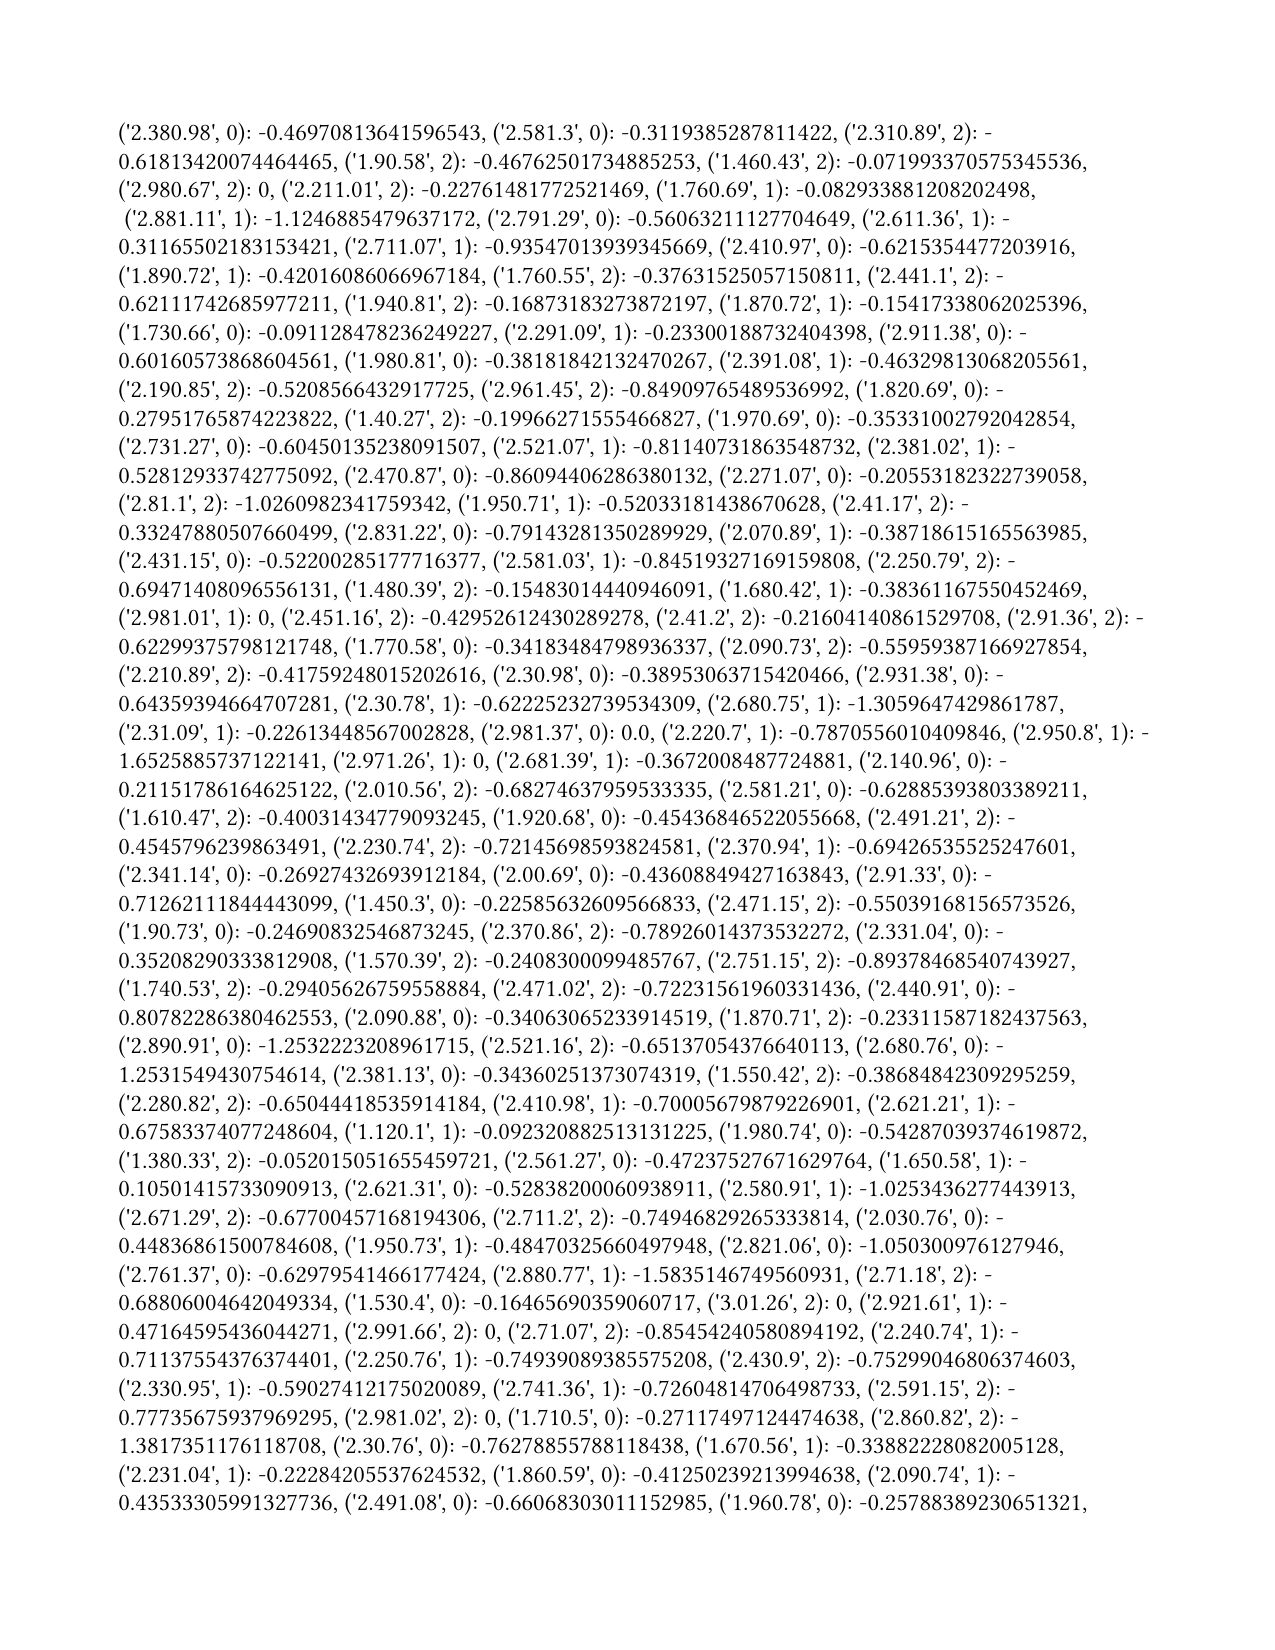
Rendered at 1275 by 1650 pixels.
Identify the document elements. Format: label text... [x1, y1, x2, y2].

text ('2.380.98', 0): -0.46970813641596543, ('2.581.3', 0): -0.3119385287811422, ('2.310.89', 2): -0.61813420074464465, ('1.90.58', 2): -0.46762501734885253, ('1.460.43', 2): -0.071993370575345536, ('2.980.67', 2): 0, ('2.211.01', 2): -0.22761481772521469, ('1.760.69', 1): -0.082933881208202498, [118, 118, 1157, 204]
text ('2.881.11', 1): -1.1246885479637172, ('2.791.29', 0): -0.56063211127704649, ('2.611.36', 1): -0.31165502183153421, ('2.711.07', 1): -0.93547013939345669, ('2.410.97', 0): -0.6215354477203916, ('1.890.72', 1): -0.42016086066967184, ('1.760.55', 2): -0.37631525057150811, ('2.441.1', 2): -0.62111742685977211, ('1.940.81', 2): -0.16873183273872197, ('1.870.72', 1): -0.15417338062025396, ('1.730.66', 0): -0.091128478236249227, ('2.291.09', 1): -0.23300188732404398, ('2.911.38', 0): -0.60160573868604561, ('1.980.81', 0): -0.38181842132470267, ('2.391.08', 1): -0.46329813068205561, ('2.190.85', 2): -0.5208566432917725, ('2.961.45', 2): -0.84909765489536992, ('1.820.69', 0): -0.27951765874223822, ('1.40.27', 2): -0.19966271555466827, ('1.970.69', 0): -0.35331002792042854, ('2.731.27', 0): -0.60450135238091507, ('2.521.07', 1): -0.81140731863548732, ('2.381.02', 1): -0.52812933742775092, ('2.470.87', 0): -0.86094406286380132, ('2.271.07', 0): -0.20553182322739058, ('2.81.1', 2): -1.0260982341759342, ('1.950.71', 1): -0.52033181438670628, ('2.41.17', 2): -0.33247880507660499, ('2.831.22', 0): -0.79143281350289929, ('2.070.89', 1): -0.38718615165563985, ('2.431.15', 0): -0.52200285177716377, ('2.581.03', 1): -0.84519327169159808, ('2.250.79', 2): -0.69471408096556131, ('1.480.39', 2): -0.15483014440946091, ('1.680.42', 1): -0.38361167550452469, ('2.981.01', 1): 0, ('2.451.16', 2): -0.42952612430289278, ('2.41.2', 2): -0.21604140861529708, ('2.91.36', 2): -0.62299375798121748, ('1.770.58', 0): -0.34183484798936337, ('2.090.73', 2): -0.55959387166927854, ('2.210.89', 2): -0.41759248015202616, ('2.30.98', 0): -0.38953063715420466, ('2.931.38', 0): -0.64359394664707281, ('2.30.78', 1): -0.62225232739534309, ('2.680.75', 1): -1.3059647429861787, ('2.31.09', 1): -0.22613448567002828, ('2.981.37', 0): 0.0, ('2.220.7', 1): -0.7870556010409846, ('2.950.8', 1): -1.6525885737122141, ('2.971.26', 1): 0, ('2.681.39', 1): -0.3672008487724881, ('2.140.96', 0): -0.21151786164625122, ('2.010.56', 2): -0.68274637959533335, ('2.581.21', 0): -0.62885393803389211, ('1.610.47', 2): -0.40031434779093245, ('1.920.68', 0): -0.45436846522055668, ('2.491.21', 2): -0.4545796239863491, ('2.230.74', 2): -0.72145698593824581, ('2.370.94', 1): -0.69426535525247601, ('2.341.14', 0): -0.26927432693912184, ('2.00.69', 0): -0.43608849427163843, ('2.91.33', 0): -0.71262111844443099, ('1.450.3', 0): -0.22585632609566833, ('2.471.15', 2): -0.55039168156573526, ('1.90.73', 0): -0.24690832546873245, ('2.370.86', 2): -0.78926014373532272, ('2.331.04', 0): -0.35208290333812908, ('1.570.39', 2): -0.2408300099485767, ('2.751.15', 2): -0.89378468540743927, ('1.740.53', 2): -0.29405626759558884, ('2.471.02', 2): -0.72231561960331436, ('2.440.91', 0): -0.80782286380462553, ('2.090.88', 0): -0.34063065233914519, ('1.870.71', 2): -0.23311587182437563, ('2.890.91', 0): -1.2532223208961715, ('2.521.16', 2): -0.65137054376640113, ('2.680.76', 0): -1.2531549430754614, ('2.381.13', 0): -0.34360251373074319, ('1.550.42', 2): -0.38684842309295259, ('2.280.82', 2): -0.65044418535914184, ('2.410.98', 1): -0.70005679879226901, ('2.621.21', 1): -0.67583374077248604, ('1.120.1', 1): -0.092320882513131225, ('1.980.74', 0): -0.54287039374619872, ('1.380.33', 2): -0.052015051655459721, ('2.561.27', 0): -0.47237527671629764, ('1.650.58', 1): -0.10501415733090913, ('2.621.31', 0): -0.52838200060938911, ('2.580.91', 1): -1.0253436277443913, ('2.671.29', 2): -0.67700457168194306, ('2.711.2', 2): -0.74946829265333814, ('2.030.76', 0): -0.44836861500784608, ('1.950.73', 1): -0.48470325660497948, ('2.821.06', 0): -1.050300976127946, ('2.761.37', 0): -0.62979541466177424, ('2.880.77', 1): -1.5835146749560931, ('2.71.18', 2): -0.68806004642049334, ('1.530.4', 0): -0.16465690359060717, ('3.01.26', 2): 0, ('2.921.61', 1): -0.47164595436044271, ('2.991.66', 2): 0, ('2.71.07', 2): -0.85454240580894192, ('2.240.74', 1): -0.71137554376374401, ('2.250.76', 1): -0.74939089385575208, ('2.430.9', 2): -0.75299046806374603, ('2.330.95', 1): -0.59027412175020089, ('2.741.36', 1): -0.72604814706498733, ('2.591.15', 2): -0.77735675937969295, ('2.981.02', 2): 0, ('1.710.5', 0): -0.27117497124474638, ('2.860.82', 2): -1.3817351176118708, ('2.30.76', 0): -0.76278855788118438, ('1.670.56', 1): -0.33882228082005128, ('2.231.04', 1): -0.22284205537624532, ('1.860.59', 0): -0.41250239213994638, ('2.090.74', 1): -0.43533305991327736, ('2.491.08', 0): -0.66068303011152985, ('1.960.78', 0): -0.25788389230651321, [118, 204, 1157, 1517]
